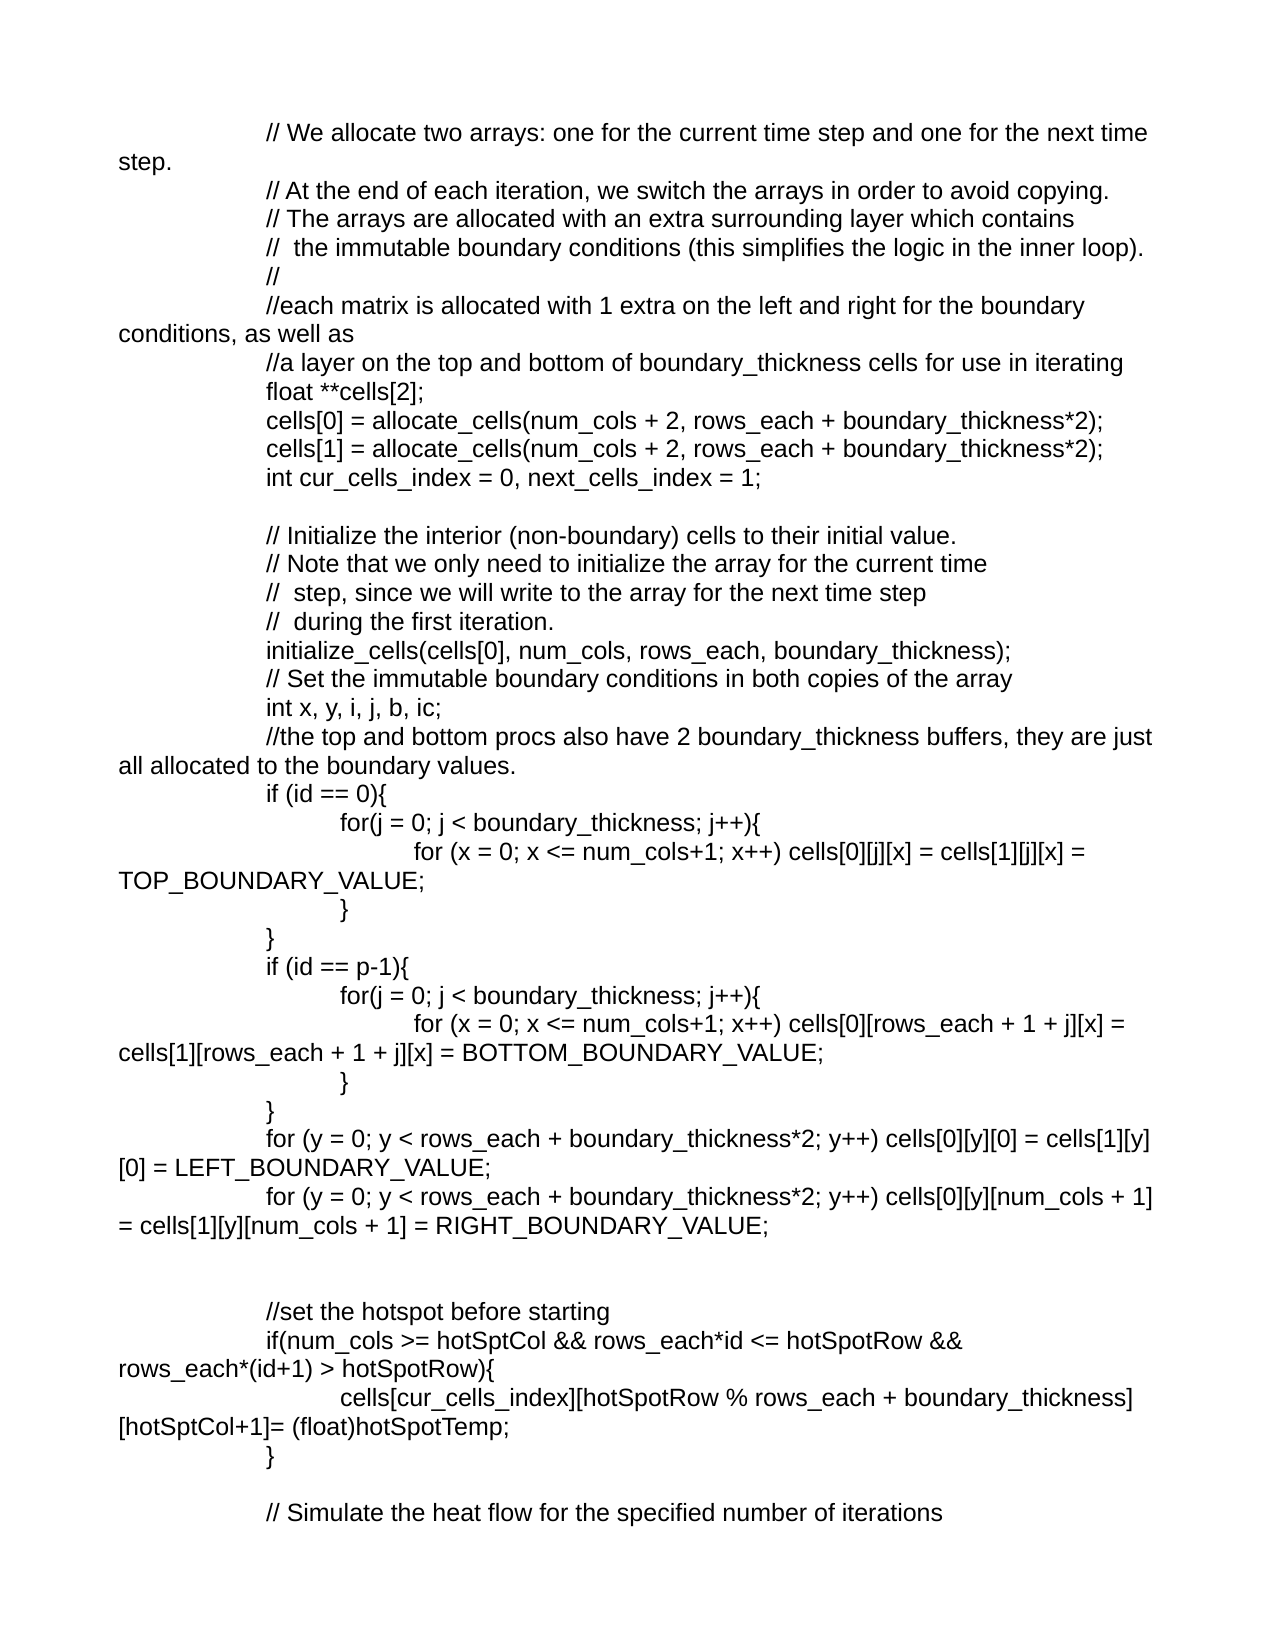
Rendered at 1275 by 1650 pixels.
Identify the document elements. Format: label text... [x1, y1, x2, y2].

text //each matrix is allocated with 1 extra on the left and right for the boundary conditions, as well as [118, 291, 1157, 348]
text // Note that we only need to initialize the array for the current time [118, 549, 1157, 578]
text //set the hotspot before starting [118, 1297, 1157, 1326]
text cells[1] = allocate_cells(num_cols + 2, rows_each + boundary_thickness*2); [118, 434, 1157, 463]
text float **cells[2]; [118, 377, 1157, 406]
text initialize_cells(cells[0], num_cols, rows_each, boundary_thickness); [118, 636, 1157, 664]
text for(j = 0; j < boundary_thickness; j++){ [118, 808, 1157, 837]
text cells[0] = allocate_cells(num_cols + 2, rows_each + boundary_thickness*2); [118, 406, 1157, 434]
text // the immutable boundary conditions (this simplifies the logic in the inner loop). [118, 233, 1157, 262]
text // [118, 262, 1157, 291]
text } [118, 1067, 1157, 1096]
text if (id == 0){ [118, 779, 1157, 808]
text } [118, 923, 1157, 952]
text for(j = 0; j < boundary_thickness; j++){ [118, 981, 1157, 1009]
text // step, since we will write to the array for the next time step [118, 578, 1157, 607]
text } [118, 1096, 1157, 1124]
text if (id == p-1){ [118, 952, 1157, 981]
text for (x = 0; x <= num_cols+1; x++) cells[0][j][x] = cells[1][j][x] = TOP_BOUNDARY_VALUE; [118, 837, 1157, 894]
text for (y = 0; y < rows_each + boundary_thickness*2; y++) cells[0][y][num_cols + 1] = cells[1][y][num_cols + 1] = RIGHT_BOUNDARY_VALUE; [118, 1182, 1157, 1239]
text cells[cur_cells_index][hotSpotRow % rows_each + boundary_thickness][hotSptCol+1]= (float)hotSpotTemp; [118, 1383, 1157, 1441]
text if(num_cols >= hotSptCol && rows_each*id <= hotSpotRow && rows_each*(id+1) > hotSpotRow){ [118, 1326, 1157, 1383]
text //a layer on the top and bottom of boundary_thickness cells for use in iterating [118, 348, 1157, 377]
text // We allocate two arrays: one for the current time step and one for the next time step. [118, 118, 1157, 176]
text // The arrays are allocated with an extra surrounding layer which contains [118, 204, 1157, 233]
text // Simulate the heat flow for the specified number of iterations [118, 1498, 1157, 1527]
text } [118, 1441, 1157, 1469]
text } [118, 894, 1157, 923]
text // during the first iteration. [118, 607, 1157, 636]
text int x, y, i, j, b, ic; [118, 693, 1157, 722]
text // Set the immutable boundary conditions in both copies of the array [118, 664, 1157, 693]
text // Initialize the interior (non-boundary) cells to their initial value. [118, 521, 1157, 549]
text for (y = 0; y < rows_each + boundary_thickness*2; y++) cells[0][y][0] = cells[1][y][0] = LEFT_BOUNDARY_VALUE; [118, 1124, 1157, 1182]
text //the top and bottom procs also have 2 boundary_thickness buffers, they are just all allocated to the boundary values. [118, 722, 1157, 779]
text int cur_cells_index = 0, next_cells_index = 1; [118, 463, 1157, 492]
text // At the end of each iteration, we switch the arrays in order to avoid copying. [118, 176, 1157, 204]
text for (x = 0; x <= num_cols+1; x++) cells[0][rows_each + 1 + j][x] = cells[1][rows_each + 1 + j][x] = BOTTOM_BOUNDARY_VALUE; [118, 1009, 1157, 1067]
